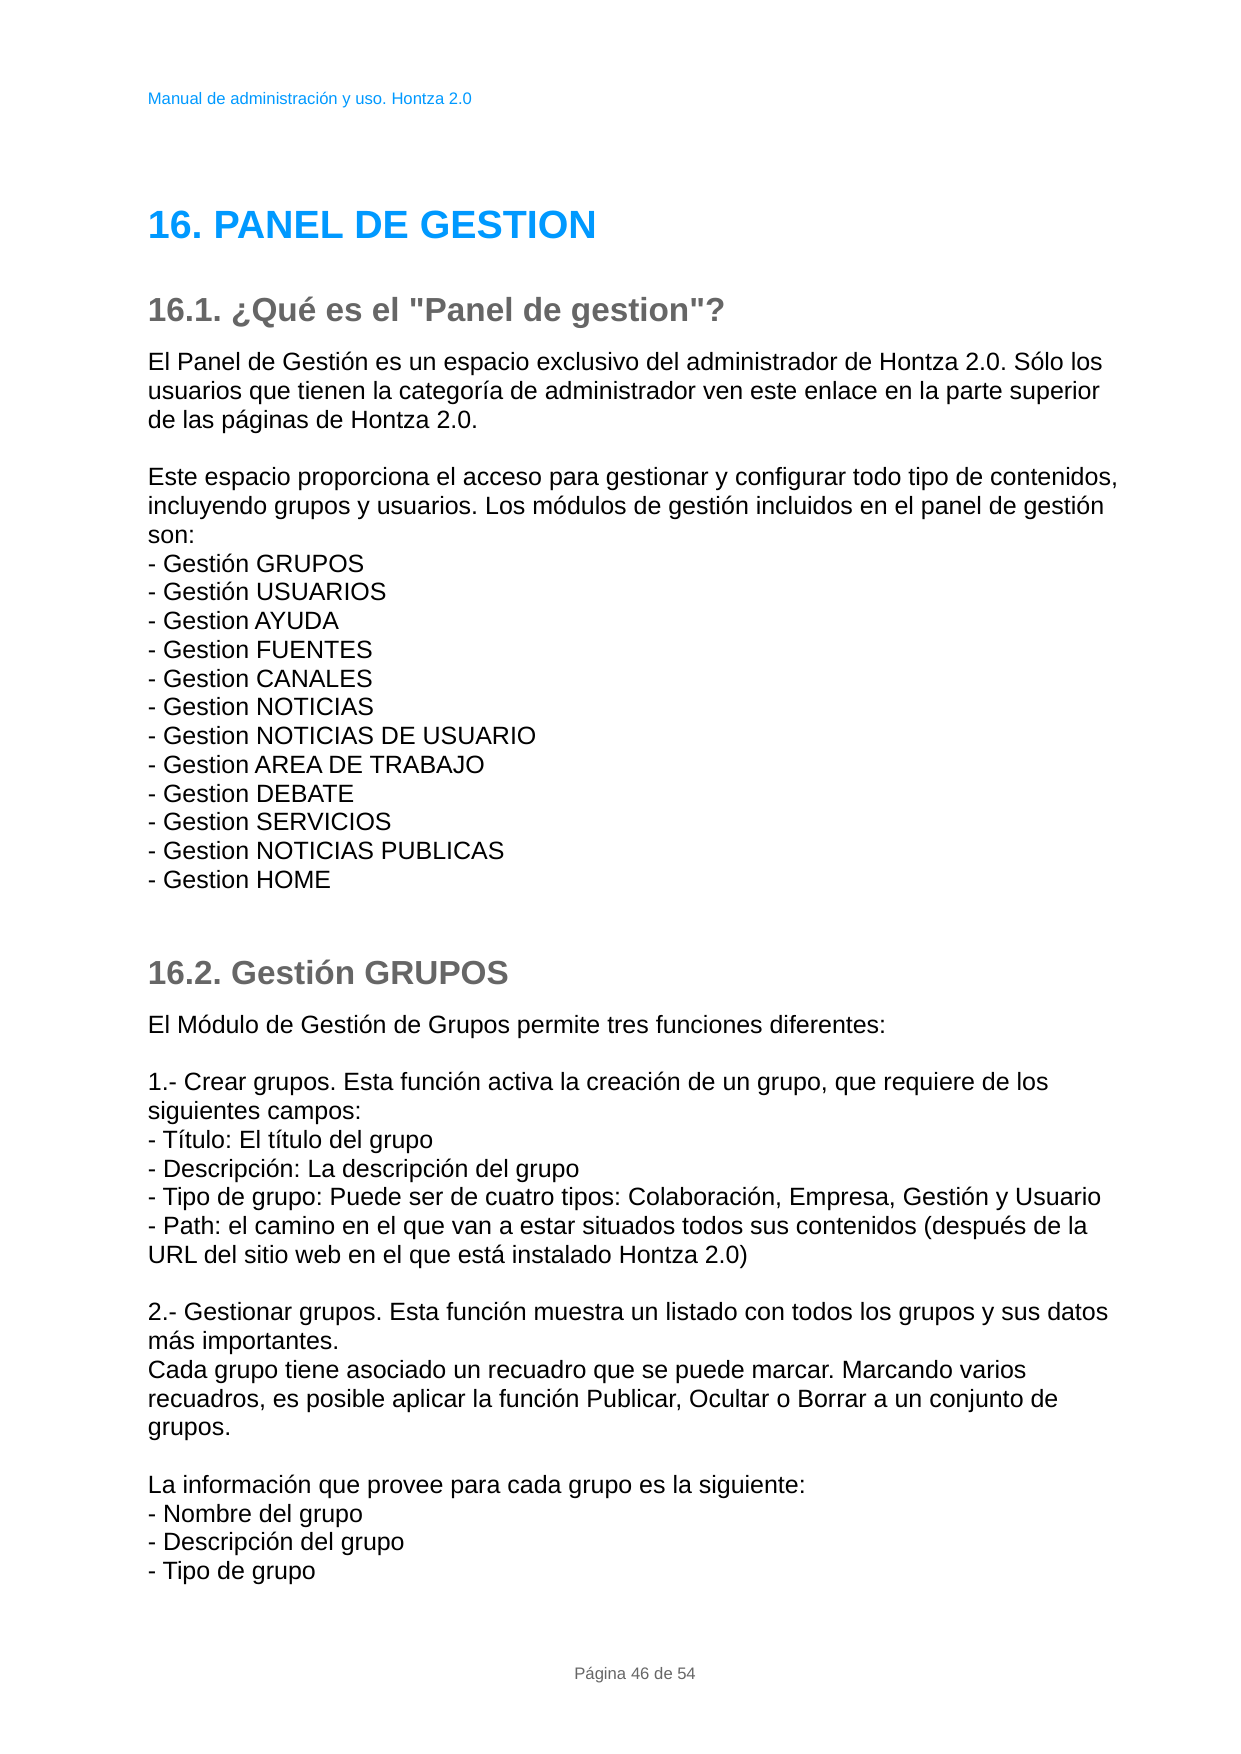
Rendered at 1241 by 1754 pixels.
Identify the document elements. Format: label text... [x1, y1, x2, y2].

text 2.- Gestionar grupos. Esta función muestra un listado con todos los grupos y sus datos más importantes. [148, 1297, 1122, 1355]
text - Tipo de grupo: Puede ser de cuatro tipos: Colaboración, Empresa, Gestión y Usuario [148, 1182, 1122, 1211]
text - Gestion NOTICIAS PUBLICAS [148, 836, 1122, 865]
text - Gestion NOTICIAS DE USUARIO [148, 721, 1122, 750]
text - Tipo de grupo [148, 1556, 1122, 1585]
text La información que provee para cada grupo es la siguiente: [148, 1470, 1122, 1498]
text - Gestion AYUDA [148, 606, 1122, 635]
text Cada grupo tiene asociado un recuadro que se puede marcar. Marcando varios recuadros, es posible aplicar la función Publicar, Ocultar o Borrar a un conjunto de grupos. [148, 1355, 1122, 1441]
subtitle 16.1. ¿Qué es el "Panel de gestion"? [148, 291, 1122, 329]
text - Gestion NOTICIAS [148, 692, 1122, 721]
text - Gestion AREA DE TRABAJO [148, 750, 1122, 778]
subtitle 16. PANEL DE GESTION [148, 202, 1122, 247]
text - Gestion DEBATE [148, 778, 1122, 807]
text - Descripción del grupo [148, 1527, 1122, 1556]
text - Gestion HOME [148, 865, 1122, 893]
text - Gestión GRUPOS [148, 548, 1122, 577]
text - Gestión USUARIOS [148, 577, 1122, 606]
text - Descripción: La descripción del grupo [148, 1153, 1122, 1182]
text El Panel de Gestión es un espacio exclusivo del administrador de Hontza 2.0. Sólo los usuarios que tienen la categoría de administrador ven este enlace en la parte superior de las páginas de Hontza 2.0. [148, 347, 1122, 433]
text - Path: el camino en el que van a estar situados todos sus contenidos (después de la URL del sitio web en el que está instalado Hontza 2.0) [148, 1211, 1122, 1268]
text Este espacio proporciona el acceso para gestionar y configurar todo tipo de contenidos, incluyendo grupos y usuarios. Los módulos de gestión incluidos en el panel de gestión son: [148, 462, 1122, 548]
text - Nombre del grupo [148, 1498, 1122, 1527]
text - Gestion FUENTES [148, 635, 1122, 663]
text 1.- Crear grupos. Esta función activa la creación de un grupo, que requiere de los siguientes campos: [148, 1067, 1122, 1125]
text - Gestion SERVICIOS [148, 807, 1122, 836]
text - Gestion CANALES [148, 663, 1122, 692]
text - Título: El título del grupo [148, 1125, 1122, 1153]
text El Módulo de Gestión de Grupos permite tres funciones diferentes: [148, 1010, 1122, 1038]
subtitle 16.2. Gestión GRUPOS [148, 953, 1122, 991]
